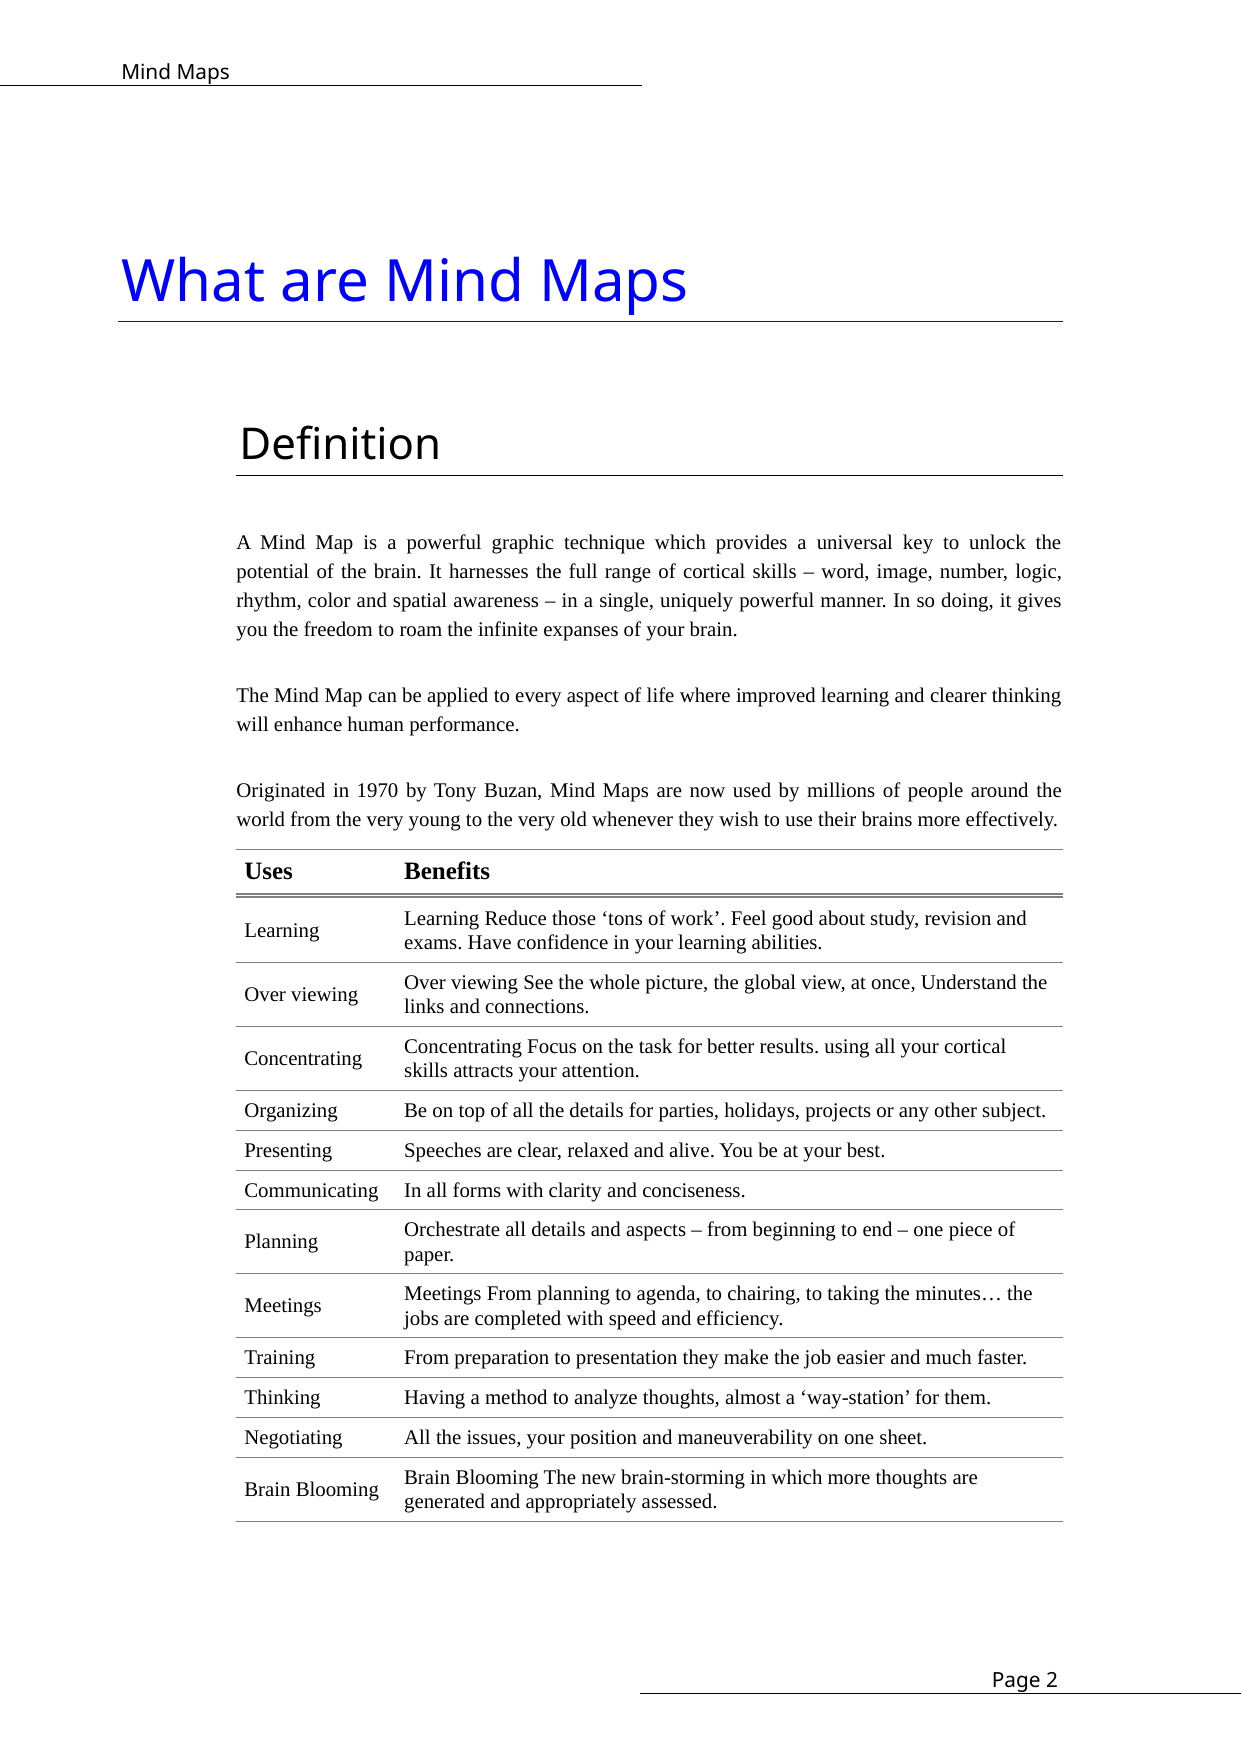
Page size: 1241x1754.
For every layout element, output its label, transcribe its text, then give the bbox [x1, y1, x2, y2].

table_cell Meetings From planning to agenda, to chairing, to taking the minutes… the jobs are completed with speed and efficiency. [396, 1274, 1063, 1337]
table_cell Over viewing See the whole picture, the global view, at once, Understand the links and connections. [396, 963, 1063, 1026]
text A Mind Map is a powerful graphic technique which provides a universal key to unlock the potential of the brain. It harnesses the full range of cortical skills – word, image, number, logic, rhythm, color and spatial awareness – in a single, uniquely powerful manner. In so doing, it gives you the freedom to roam the infinite expanses of your brain. [236, 530, 1063, 641]
table_cell Having a method to analyze thoughts, almost a ‘way-station’ for them. [396, 1378, 1063, 1417]
table_cell All the issues, your position and maneuverability on one sheet. [396, 1418, 1063, 1457]
subtitle Definition [236, 410, 1063, 475]
text The Mind Map can be applied to every aspect of life where improved learning and clearer thinking will enhance human performance. [236, 683, 1063, 736]
table_header Uses [236, 850, 396, 893]
text Originated in 1970 by Tony Buzan, Mind Maps are now used by millions of people around the world from the very young to the very old whenever they wish to use their brains more effectively. [236, 778, 1063, 831]
table_header Benefits [396, 850, 1063, 893]
table_cell Negotiating [236, 1418, 396, 1457]
table_cell Presenting [236, 1131, 396, 1169]
table_cell Planning [236, 1210, 396, 1273]
table_cell Concentrating Focus on the task for better results. using all your cortical skills attracts your attention. [396, 1027, 1063, 1090]
table_cell Brain Blooming The new brain-storming in which more thoughts are generated and appropriately assessed. [396, 1458, 1063, 1521]
table_cell Learning Reduce those ‘tons of work’. Feel good about study, revision and exams. Have confidence in your learning abilities. [396, 898, 1063, 962]
table_cell Brain Blooming [236, 1458, 396, 1521]
table_cell Thinking [236, 1378, 396, 1417]
table_cell Orchestrate all details and aspects – from beginning to end – one piece of paper. [396, 1210, 1063, 1273]
table_cell Speeches are clear, relaxed and alive. You be at your best. [396, 1131, 1063, 1169]
table_cell Meetings [236, 1274, 396, 1337]
table_cell Be on top of all the details for parties, holidays, projects or any other subject. [396, 1091, 1063, 1129]
table_cell Communicating [236, 1171, 396, 1209]
table_cell Organizing [236, 1091, 396, 1129]
table_cell From preparation to presentation they make the job easier and much faster. [396, 1338, 1063, 1377]
subtitle What are Mind Maps [118, 236, 1063, 321]
table_cell Over viewing [236, 963, 396, 1026]
table_cell In all forms with clarity and conciseness. [396, 1171, 1063, 1209]
table_cell Concentrating [236, 1027, 396, 1090]
table_cell Learning [236, 898, 396, 962]
table_cell Training [236, 1338, 396, 1377]
